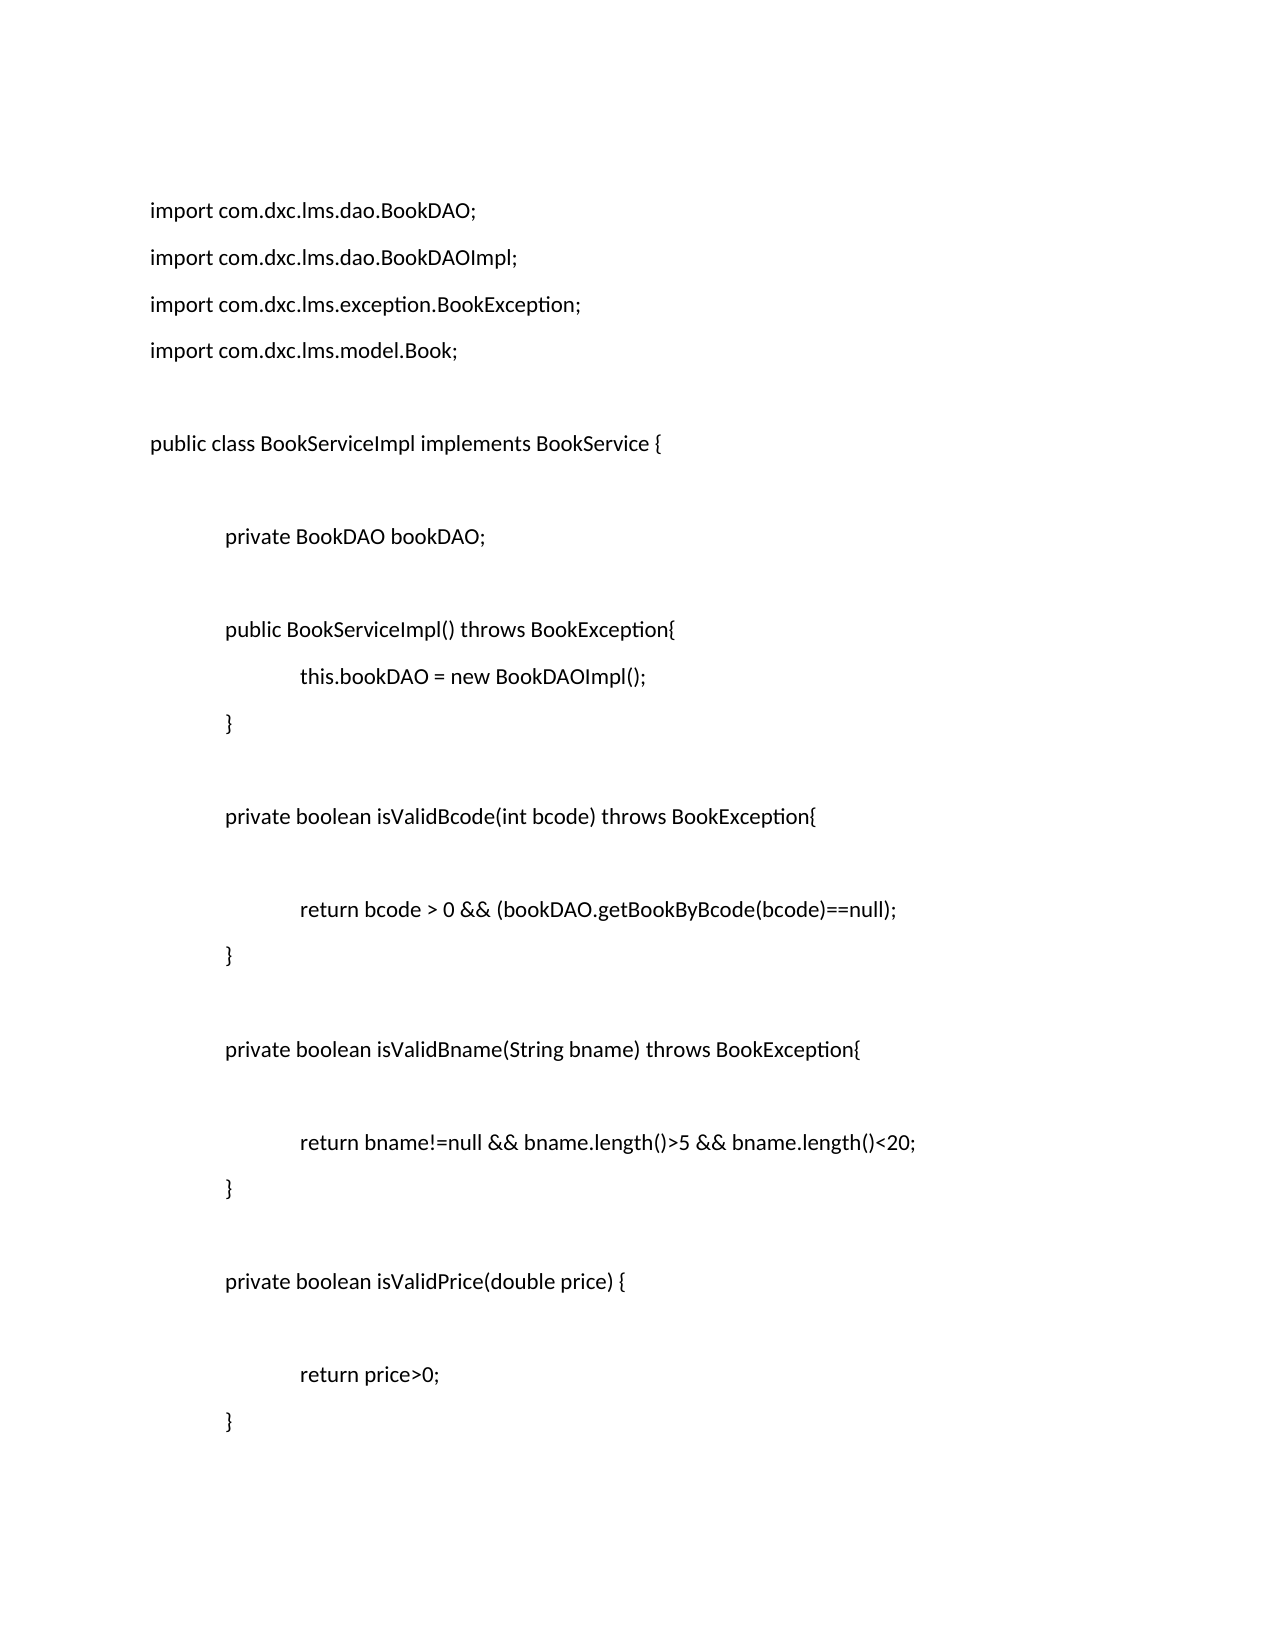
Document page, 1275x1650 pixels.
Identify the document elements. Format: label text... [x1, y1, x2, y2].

text this.bookDAO = new BookDAOImpl(); [150, 662, 1125, 690]
text } [150, 1174, 1125, 1202]
text public BookServiceImpl() throws BookException{ [150, 616, 1125, 644]
text private boolean isValidPrice(double price) { [150, 1267, 1125, 1296]
text import com.dxc.lms.dao.BookDAO; [150, 197, 1125, 224]
text } [150, 942, 1125, 969]
text return bname!=null && bname.length()>5 && bname.length()<20; [150, 1128, 1125, 1156]
text private boolean isValidBcode(int bcode) throws BookException{ [150, 802, 1125, 830]
text private boolean isValidBname(String bname) throws BookException{ [150, 1035, 1125, 1063]
text import com.dxc.lms.model.Book; [150, 336, 1125, 364]
text return price>0; [150, 1361, 1125, 1389]
text import com.dxc.lms.dao.BookDAOImpl; [150, 243, 1125, 271]
text return bcode > 0 && (bookDAO.getBookByBcode(bcode)==null); [150, 895, 1125, 923]
text } [150, 709, 1125, 737]
text public class BookServiceImpl implements BookService { [150, 429, 1125, 457]
text private BookDAO bookDAO; [150, 522, 1125, 551]
text } [150, 1407, 1125, 1435]
text import com.dxc.lms.exception.BookException; [150, 290, 1125, 318]
